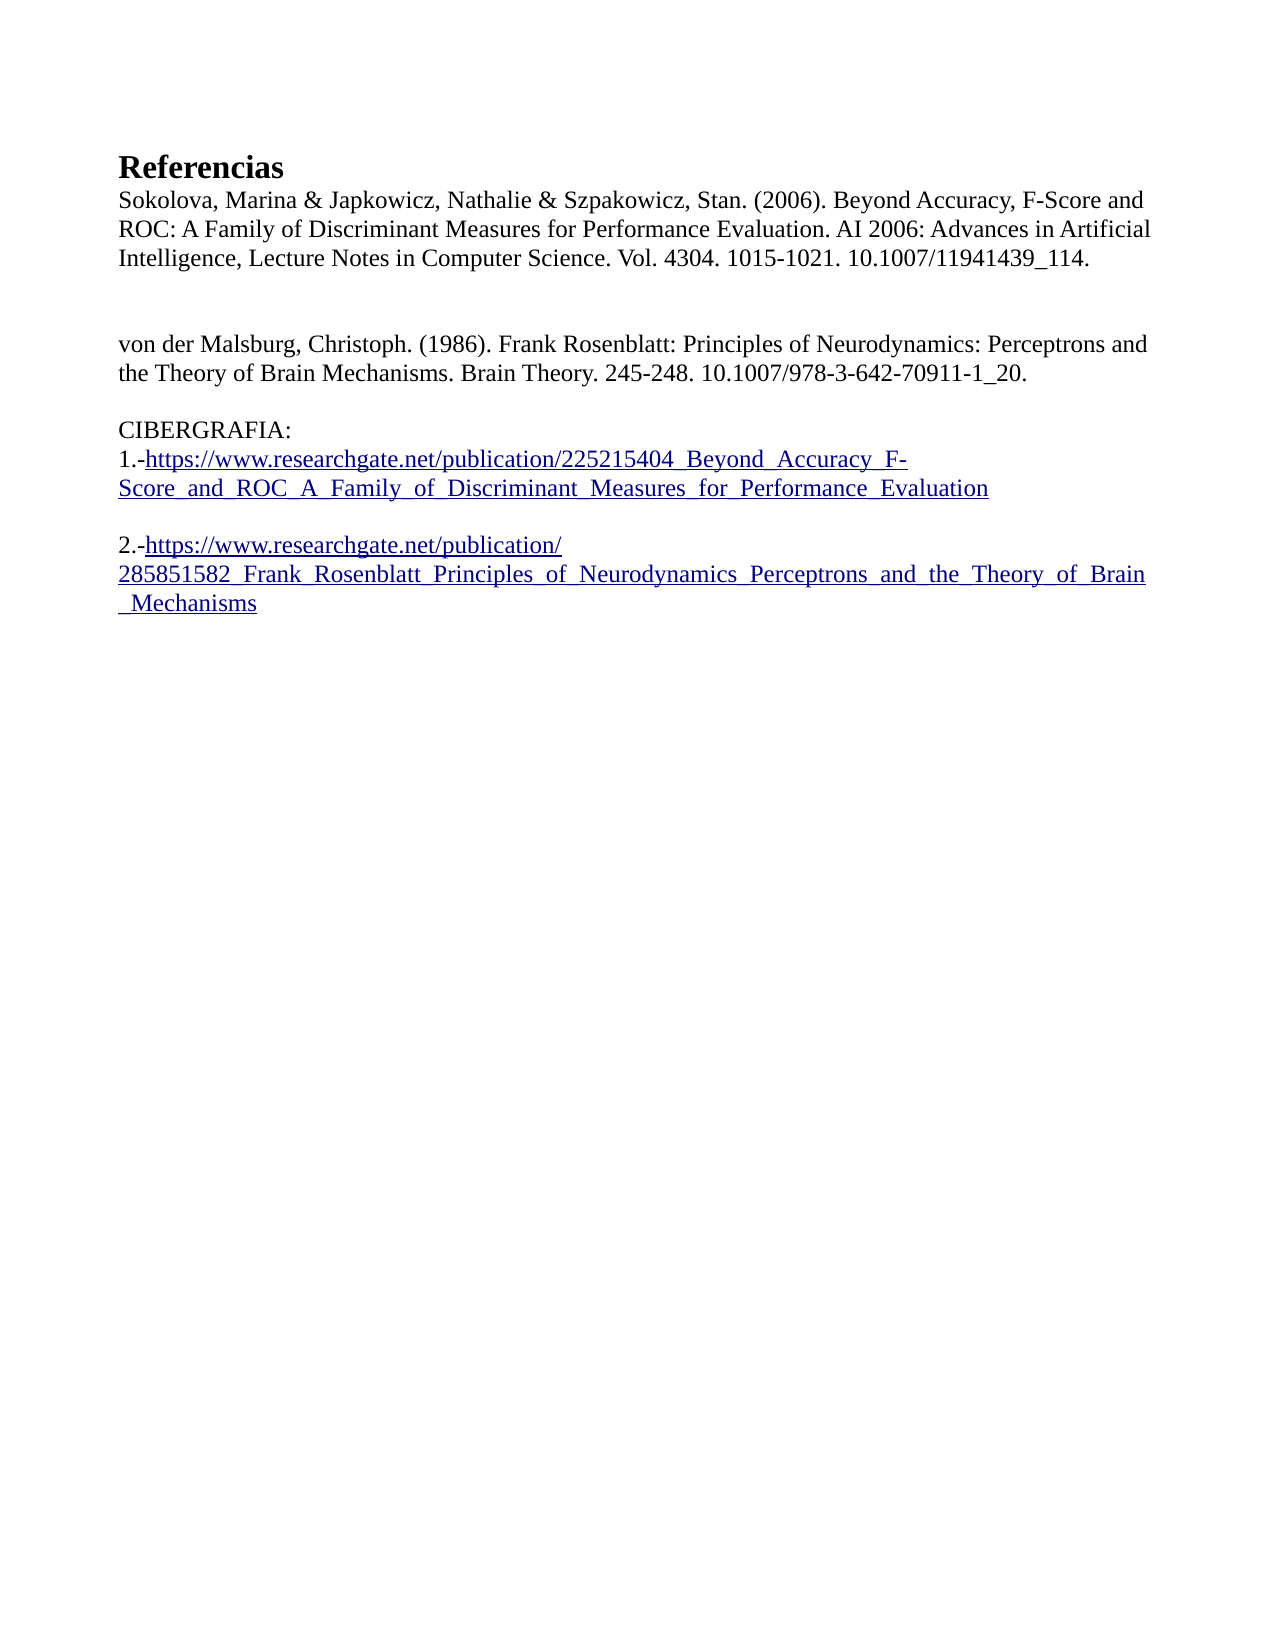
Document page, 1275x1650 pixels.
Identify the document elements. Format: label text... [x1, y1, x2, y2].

text Sokolova, Marina & Japkowicz, Nathalie & Szpakowicz, Stan. (2006). Beyond Accuracy, F-Score and ROC: A Family of Discriminant Measures for Performance Evaluation. AI 2006: Advances in Artificial Intelligence, Lecture Notes in Computer Science. Vol. 4304. 1015-1021. 10.1007/11941439_114. [118, 185, 1157, 271]
text 1.-https://www.researchgate.net/publication/225215404_Beyond_Accuracy_F-Score_and_ROC_A_Family_of_Discriminant_Measures_for_Performance_Evaluation [118, 444, 1157, 501]
text Referencias [118, 147, 1157, 185]
text CIBERGRAFIA: [118, 415, 1157, 444]
text von der Malsburg, Christoph. (1986). Frank Rosenblatt: Principles of Neurodynamics: Perceptrons and the Theory of Brain Mechanisms. Brain Theory. 245-248. 10.1007/978-3-642-70911-1_20. [118, 329, 1157, 386]
text 2.-https://www.researchgate.net/publication/285851582_Frank_Rosenblatt_Principles_of_Neurodynamics_Perceptrons_and_the_Theory_of_Brain_Mechanisms [118, 530, 1157, 616]
